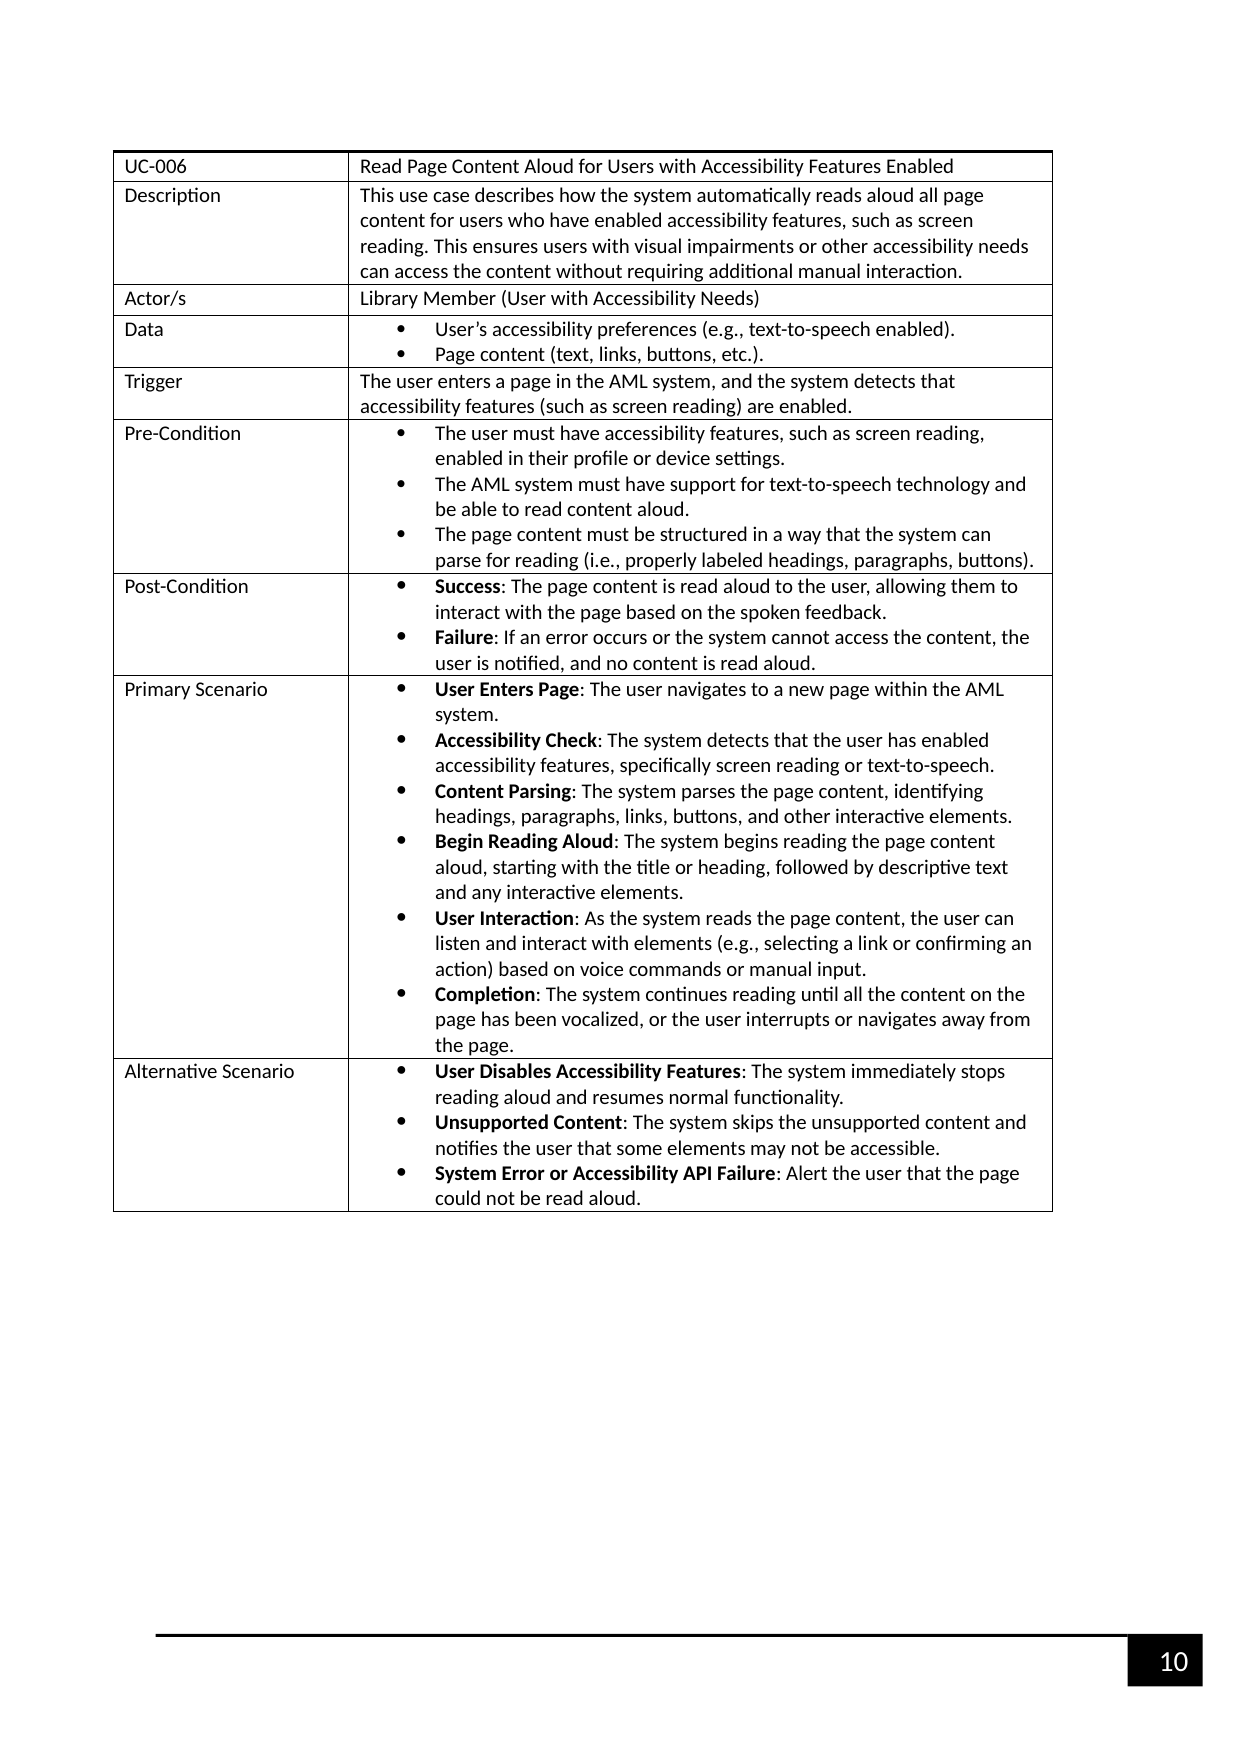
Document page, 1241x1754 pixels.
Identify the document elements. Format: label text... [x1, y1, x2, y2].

table_cell Success: The page content is read aloud to the user, allowing them to interact with the page based on the spoken feedback. Failure: If an error occurs or the system cannot access the content, the user is notified, and no content is read aloud. [349, 574, 1052, 675]
table_cell This use case describes how the system automatically reads aloud all page content for users who have enabled accessibility features, such as screen reading. This ensures users with visual impairments or other accessibility needs can access the content without requiring additional manual interaction. [349, 182, 1052, 284]
table_cell The user must have accessibility features, such as screen reading, enabled in their profile or device settings. The AML system must have support for text-to-speech technology and be able to read content aloud. The page content must be structured in a way that the system can parse for reading (i.e., properly labeled headings, paragraphs, buttons). [349, 420, 1052, 572]
table_cell Post-Condition [114, 574, 348, 675]
table_cell Trigger [114, 368, 348, 419]
table_header Read Page Content Aloud for Users with Accessibility Features Enabled [349, 153, 1052, 181]
table_cell Alternative Scenario [114, 1059, 348, 1211]
table_cell User Disables Accessibility Features: The system immediately stops reading aloud and resumes normal functionality. Unsupported Content: The system skips the unsupported content and notifies the user that some elements may not be accessible. System Error or Accessibility API Failure: Alert the user that the page could not be read aloud. [349, 1059, 1052, 1211]
table_cell Data [114, 316, 348, 367]
table_cell Primary Scenario [114, 676, 348, 1057]
table_cell Pre-Condition [114, 420, 348, 572]
table_cell Description [114, 182, 348, 284]
table_cell The user enters a page in the AML system, and the system detects that accessibility features (such as screen reading) are enabled. [349, 368, 1052, 419]
table_cell User Enters Page: The user navigates to a new page within the AML system. Accessibility Check: The system detects that the user has enabled accessibility features, specifically screen reading or text-to-speech. Content Parsing: The system parses the page content, identifying headings, paragraphs, links, buttons, and other interactive elements. Begin Reading Aloud: The system begins reading the page content aloud, starting with the title or heading, followed by descriptive text and any interactive elements. User Interaction: As the system reads the page content, the user can listen and interact with elements (e.g., selecting a link or confirming an action) based on voice commands or manual input. Completion: The system continues reading until all the content on the page has been vocalized, or the user interrupts or navigates away from the page. [349, 676, 1052, 1057]
table_cell Library Member (User with Accessibility Needs) [349, 285, 1052, 315]
table_cell User’s accessibility preferences (e.g., text-to-speech enabled). Page content (text, links, buttons, etc.). [349, 316, 1052, 367]
table_header UC-006 [114, 153, 348, 181]
table_cell Actor/s [114, 285, 348, 315]
